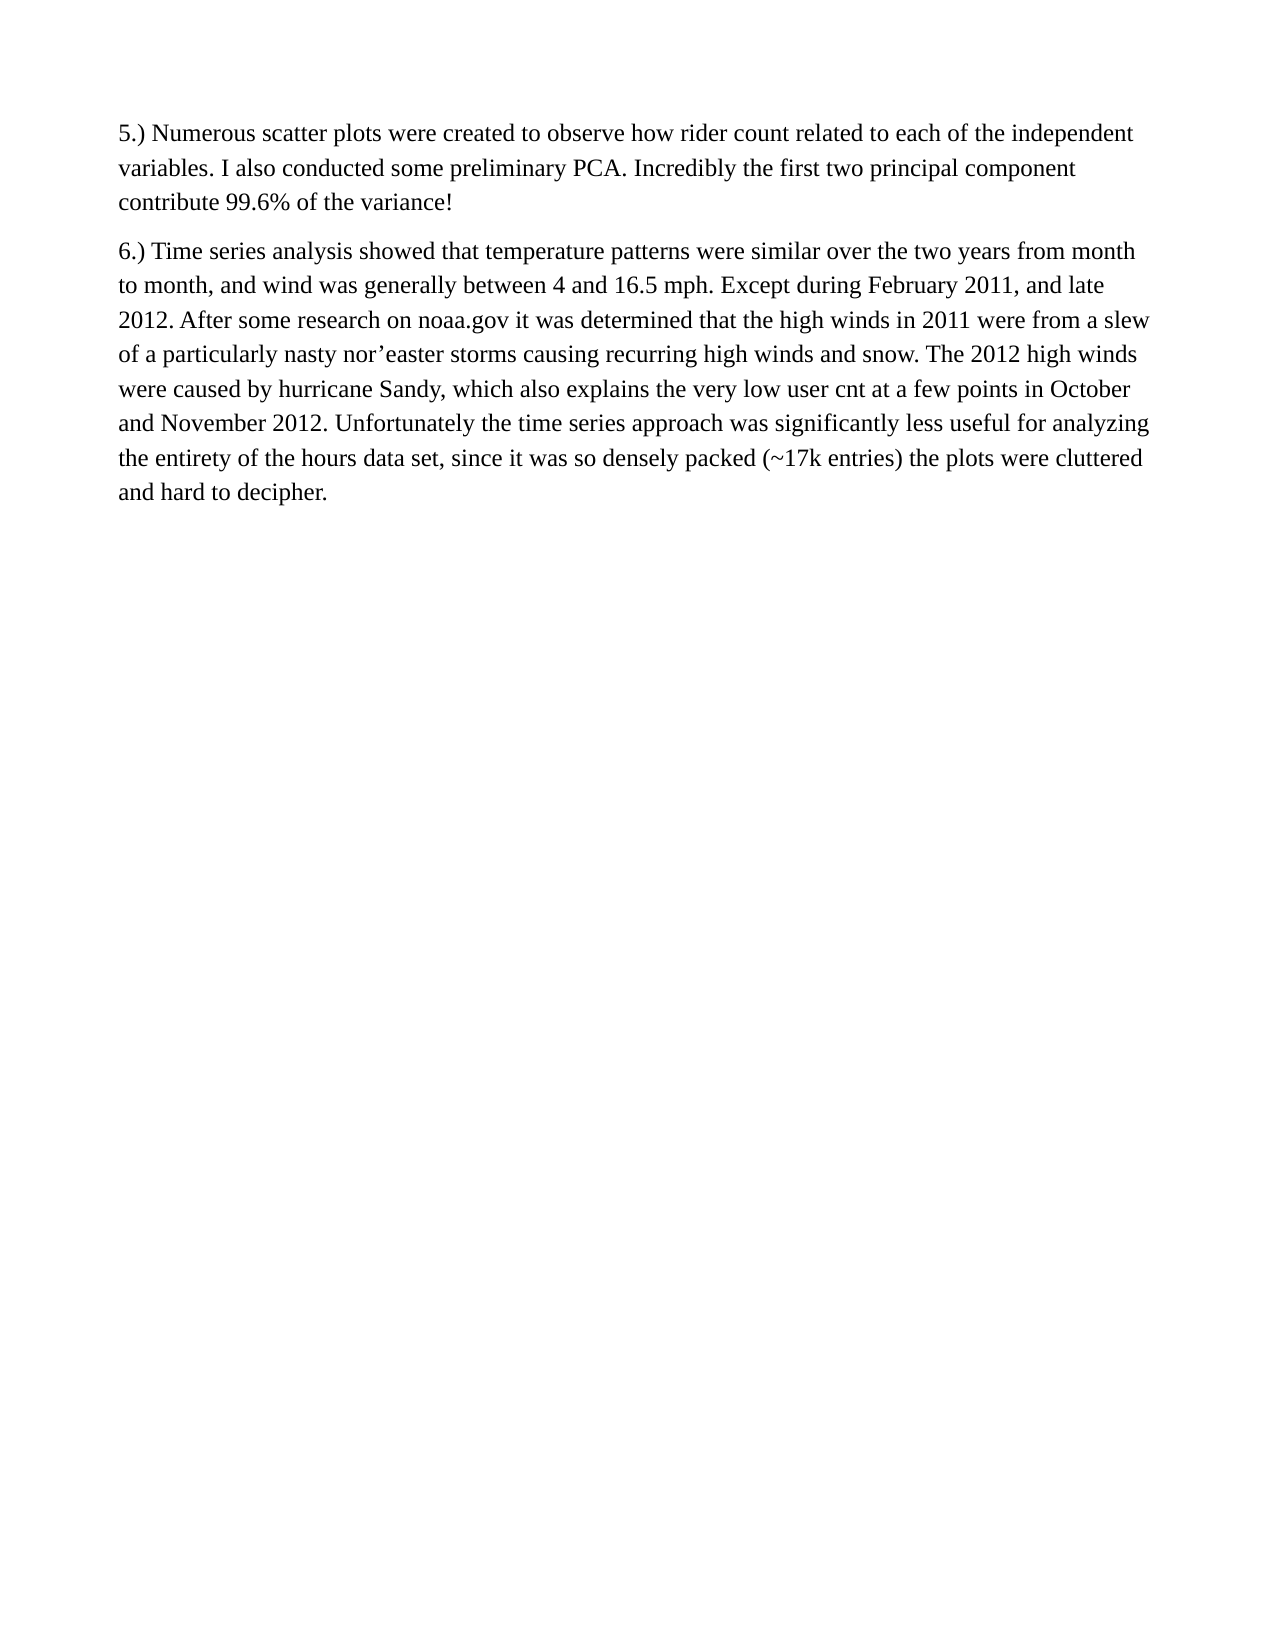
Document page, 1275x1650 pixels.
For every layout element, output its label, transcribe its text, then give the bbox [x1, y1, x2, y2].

text 6.) Time series analysis showed that temperature patterns were similar over the two years from month to month, and wind was generally between 4 and 16.5 mph. Except during February 2011, and late 2012. After some research on noaa.gov it was determined that the high winds in 2011 were from a slew of a particularly nasty nor’easter storms causing recurring high winds and snow. The 2012 high winds were caused by hurricane Sandy, which also explains the very low user cnt at a few points in October and November 2012. Unfortunately the time series approach was significantly less useful for analyzing the entirety of the hours data set, since it was so densely packed (~17k entries) the plots were cluttered and hard to decipher. [118, 236, 1157, 506]
text 5.) Numerous scatter plots were created to observe how rider count related to each of the independent variables. I also conducted some preliminary PCA. Incredibly the first two principal component contribute 99.6% of the variance! [118, 118, 1157, 216]
